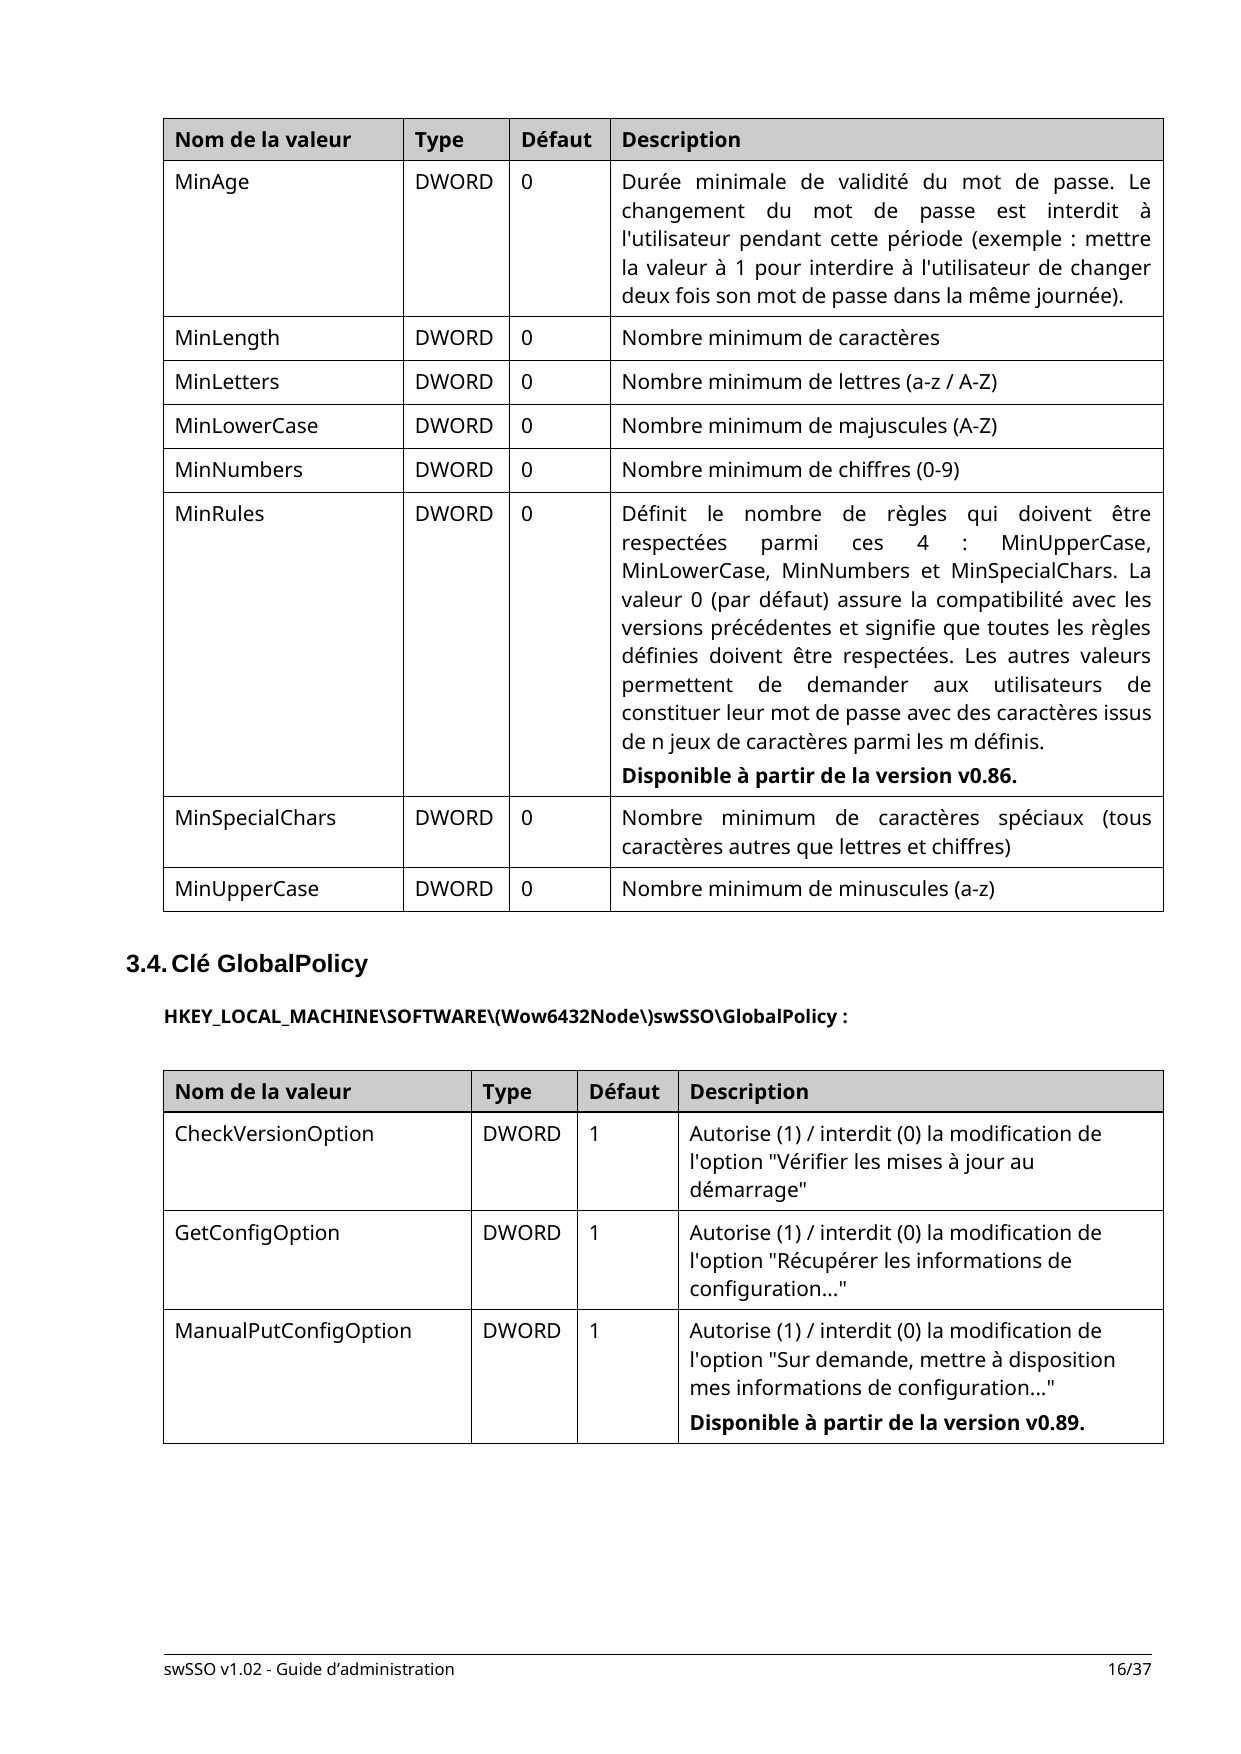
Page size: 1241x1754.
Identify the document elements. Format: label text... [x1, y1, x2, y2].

table_cell DWORD [404, 317, 509, 360]
table_cell MinRules [164, 493, 403, 796]
table_cell ManualPutConfigOption [164, 1310, 471, 1443]
table_cell DWORD [404, 361, 509, 404]
table_cell Nombre minimum de caractères [611, 317, 1163, 360]
table_cell DWORD [472, 1211, 577, 1309]
table_cell Définit le nombre de règles qui doivent être respectées parmi ces 4 : MinUpperCase, MinLowerCase, MinNumbers et MinSpecialChars. La valeur 0 (par défaut) assure la compatibilité avec les versions précédentes et signifie que toutes les règles définies doivent être respectées. Les autres valeurs permettent de demander aux utilisateurs de constituer leur mot de passe avec des caractères issus de n jeux de caractères parmi les m définis. Disponible à partir de la version v0.86. [611, 493, 1163, 796]
table_cell Autorise (1) / interdit (0) la modification de l'option "Vérifier les mises à jour au démarrage" [679, 1113, 1163, 1210]
table_cell 1 [578, 1211, 678, 1309]
table_cell MinUpperCase [164, 868, 403, 911]
table_cell 1 [578, 1310, 678, 1443]
table_header Défaut [578, 1071, 678, 1111]
table_cell 0 [510, 361, 610, 404]
subtitle Clé GlobalPolicy [126, 949, 1152, 978]
table_cell DWORD [472, 1113, 577, 1210]
table_cell 0 [510, 449, 610, 492]
table_cell DWORD [404, 405, 509, 448]
table_cell Autorise (1) / interdit (0) la modification de l'option "Sur demande, mettre à disposition mes informations de configuration..." Disponible à partir de la version v0.89. [679, 1310, 1163, 1443]
table_cell MinLetters [164, 361, 403, 404]
table_cell 0 [510, 317, 610, 360]
table_cell Nombre minimum de chiffres (0-9) [611, 449, 1163, 492]
table_cell DWORD [404, 161, 509, 316]
table_cell CheckVersionOption [164, 1113, 471, 1210]
table_cell 0 [510, 161, 610, 316]
table_cell MinNumbers [164, 449, 403, 492]
table_cell MinLength [164, 317, 403, 360]
text HKEY_LOCAL_MACHINE\SOFTWARE\(Wow6432Node\)swSSO\GlobalPolicy : [164, 1003, 1152, 1028]
table_cell DWORD [404, 868, 509, 911]
table_cell MinLowerCase [164, 405, 403, 448]
table_cell MinAge [164, 161, 403, 316]
table_header Nom de la valeur [164, 119, 403, 160]
table_cell DWORD [472, 1310, 577, 1443]
table_header Description [611, 119, 1163, 160]
table_cell 0 [510, 797, 610, 867]
table_cell MinSpecialChars [164, 797, 403, 867]
table_cell Autorise (1) / interdit (0) la modification de l'option "Récupérer les informations de configuration..." [679, 1211, 1163, 1309]
table_header Nom de la valeur [164, 1071, 471, 1111]
table_cell DWORD [404, 797, 509, 867]
table_cell Nombre minimum de caractères spéciaux (tous caractères autres que lettres et chiffres) [611, 797, 1163, 867]
table_cell Nombre minimum de majuscules (A-Z) [611, 405, 1163, 448]
table_cell DWORD [404, 493, 509, 796]
table_header Type [472, 1071, 577, 1111]
table_cell 1 [578, 1113, 678, 1210]
table_header Description [679, 1071, 1163, 1111]
table_cell Nombre minimum de lettres (a-z / A-Z) [611, 361, 1163, 404]
table_header Défaut [510, 119, 610, 160]
table_cell Nombre minimum de minuscules (a-z) [611, 868, 1163, 911]
table_cell GetConfigOption [164, 1211, 471, 1309]
table_cell 0 [510, 868, 610, 911]
table_cell 0 [510, 493, 610, 796]
table_header Type [404, 119, 509, 160]
table_cell Durée minimale de validité du mot de passe. Le changement du mot de passe est interdit à l'utilisateur pendant cette période (exemple : mettre la valeur à 1 pour interdire à l'utilisateur de changer deux fois son mot de passe dans la même journée). [611, 161, 1163, 316]
table_cell DWORD [404, 449, 509, 492]
table_cell 0 [510, 405, 610, 448]
